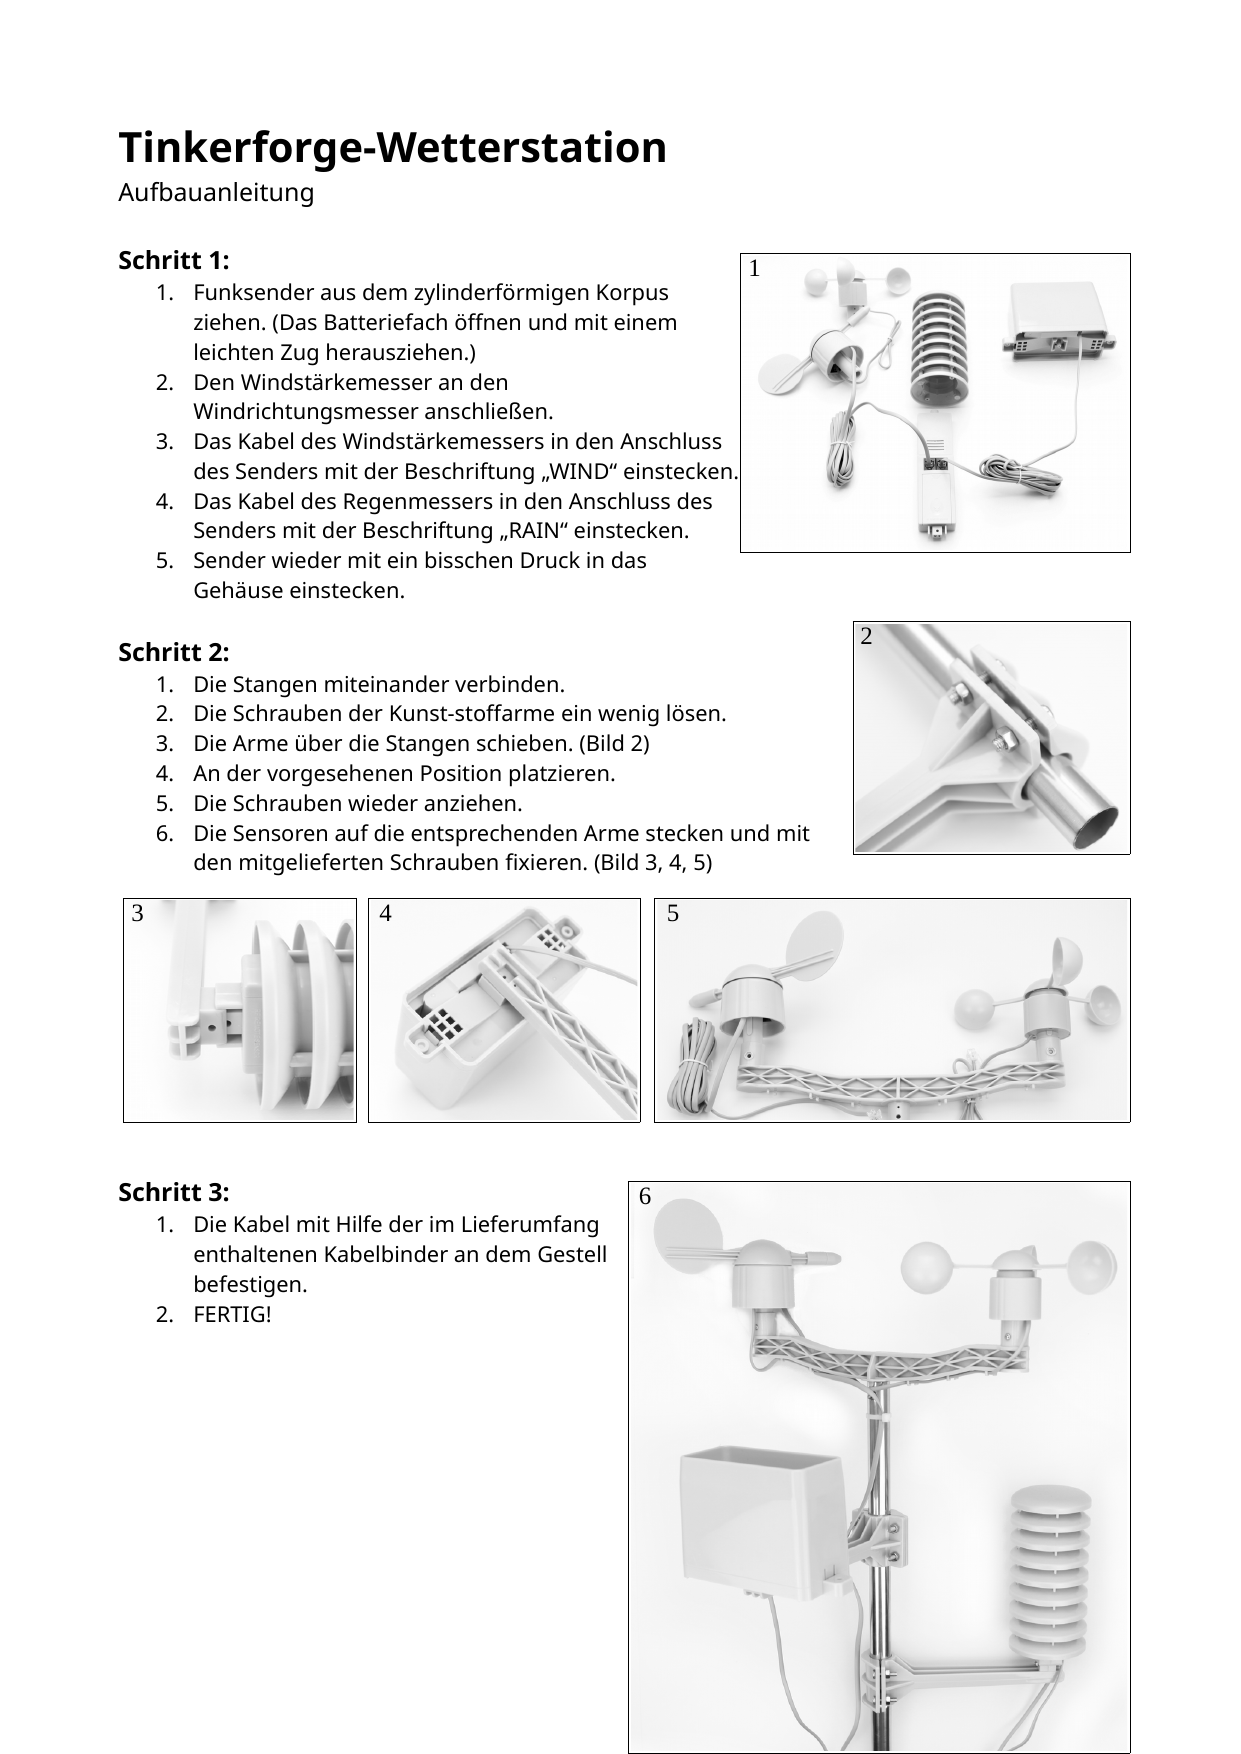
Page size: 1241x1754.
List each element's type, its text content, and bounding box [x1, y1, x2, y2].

list An der vorgesehenen Position platzieren. [156, 758, 852, 788]
list Die Stangen miteinander verbinden. [156, 669, 852, 698]
list Die Kabel mit Hilfe der im Lieferumfang enthaltenen Kabelbinder an dem Gestell befestigen. [156, 1209, 628, 1298]
list Funksender aus dem zylinderförmigen Korpus ziehen. (Das Batteriefach öffnen und mit einem leichten Zug herausziehen.) [156, 277, 740, 366]
list des Senders mit der Beschriftung „WIND“ einstecken. [156, 456, 740, 486]
text Schritt 2: [118, 634, 852, 669]
list Sender wieder mit ein bisschen Druck in das Gehäuse einstecken. [156, 545, 1122, 605]
text Tinkerforge-Wetterstation [118, 118, 1122, 175]
list Den Windstärkemesser an den Windrichtungsmesser anschließen. [156, 366, 740, 426]
list FERTIG! [156, 1298, 628, 1328]
list Die Schrauben der Kunst-stoffarme ein wenig lösen. [156, 698, 852, 728]
list Die Arme über die Stangen schieben. (Bild 2) [156, 728, 852, 758]
list Das Kabel des Windstärkemessers in den Anschluss [156, 426, 740, 456]
list Die Schrauben wieder anziehen. [156, 788, 852, 818]
list Das Kabel des Regenmessers in den Anschluss des Senders mit der Beschriftung „RAIN“ einstecken. [156, 486, 740, 545]
text Aufbauanleitung [118, 175, 1122, 209]
list Die Sensoren auf die entsprechenden Arme stecken und mit den mitgelieferten Schrauben fixieren. (Bild 3, 4, 5) [156, 818, 1122, 877]
text Schritt 3: [118, 1175, 1122, 1209]
text Schritt 1: [118, 243, 1122, 277]
